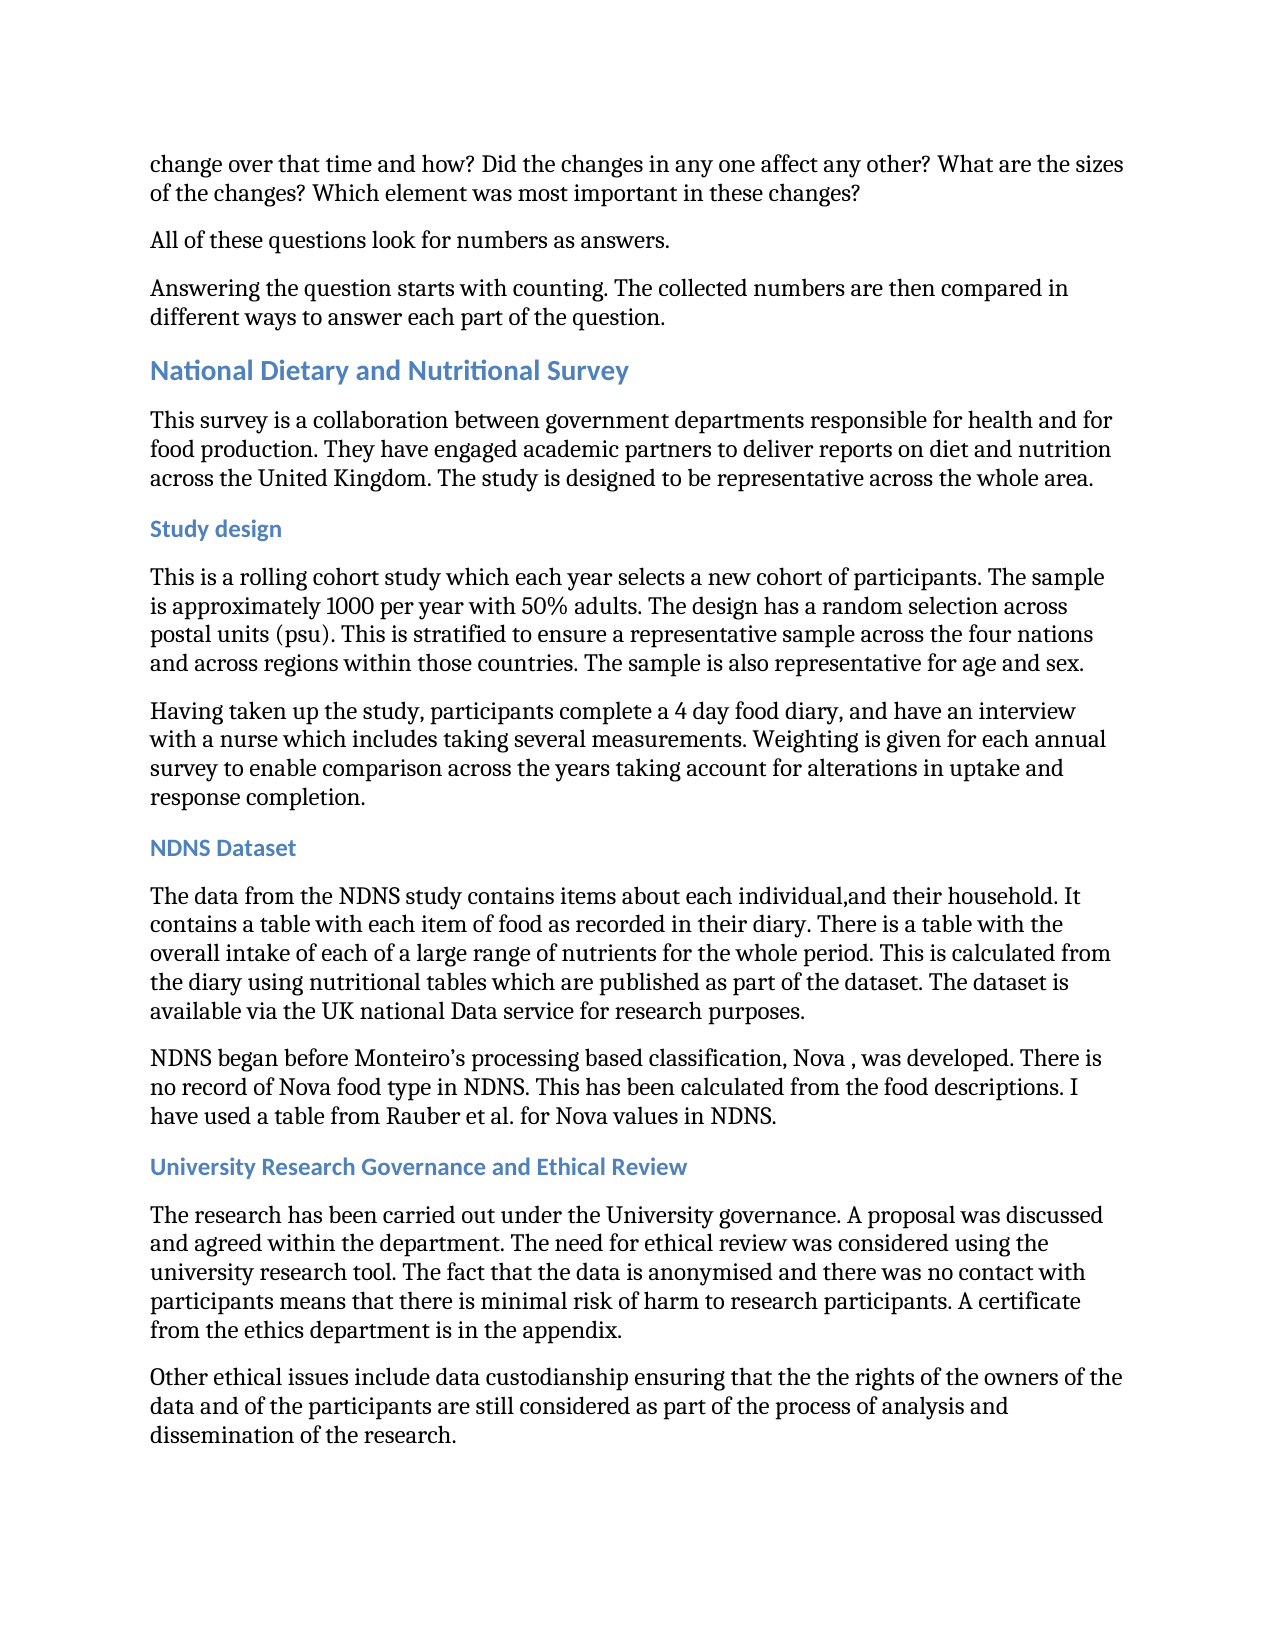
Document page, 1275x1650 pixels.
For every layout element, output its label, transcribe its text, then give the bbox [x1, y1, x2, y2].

subtitle NDNS Dataset [150, 832, 1125, 863]
text This is a rolling cohort study which each year selects a new cohort of participants. The sample is approximately 1000 per year with 50% adults. The design has a random selection across postal units (psu). This is stratified to ensure a representative sample across the four nations and across regions within those countries. The sample is also representative for age and sex. [150, 563, 1125, 678]
text The data from the NDNS study contains items about each individual,and their household. It contains a table with each item of food as recorded in their diary. There is a table with the overall intake of each of a large range of nutrients for the whole period. This is calculated from the diary using nutritional tables which are published as part of the dataset. The dataset is available via the UK national Data service for research purposes. [150, 882, 1125, 1025]
text Having taken up the study, participants complete a 4 day food diary, and have an interview with a nurse which includes taking several measurements. Weighting is given for each annual survey to enable comparison across the years taking account for alterations in uptake and response completion. [150, 697, 1125, 812]
text All of these questions look for numbers as answers. [150, 226, 1125, 255]
subtitle National Dietary and Nutritional Survey [150, 352, 1125, 388]
text The research has been carried out under the University governance. A proposal was discussed and agreed within the department. The need for ethical review was considered using the university research tool. The fact that the data is anonymised and there was no contact with participants means that there is minimal risk of harm to research participants. A certificate from the ethics department is in the appendix. [150, 1201, 1125, 1344]
subtitle University Research Governance and Ethical Review [150, 1151, 1125, 1182]
subtitle Study design [150, 513, 1125, 544]
text change over that time and how? Did the changes in any one affect any other? What are the sizes of the changes? Which element was most important in these changes? [150, 150, 1125, 207]
text NDNS began before Monteiro’s processing based classification, Nova , was developed. There is no record of Nova food type in NDNS. This has been calculated from the food descriptions. I have used a table from Rauber et al. for Nova values in NDNS. [150, 1044, 1125, 1130]
text Other ethical issues include data custodianship ensuring that the the rights of the owners of the data and of the participants are still considered as part of the process of analysis and dissemination of the research. [150, 1363, 1125, 1449]
text This survey is a collaboration between government departments responsible for health and for food production. They have engaged academic partners to deliver reports on diet and nutrition across the United Kingdom. The study is designed to be representative across the whole area. [150, 406, 1125, 493]
text Answering the question starts with counting. The collected numbers are then compared in different ways to answer each part of the question. [150, 274, 1125, 331]
